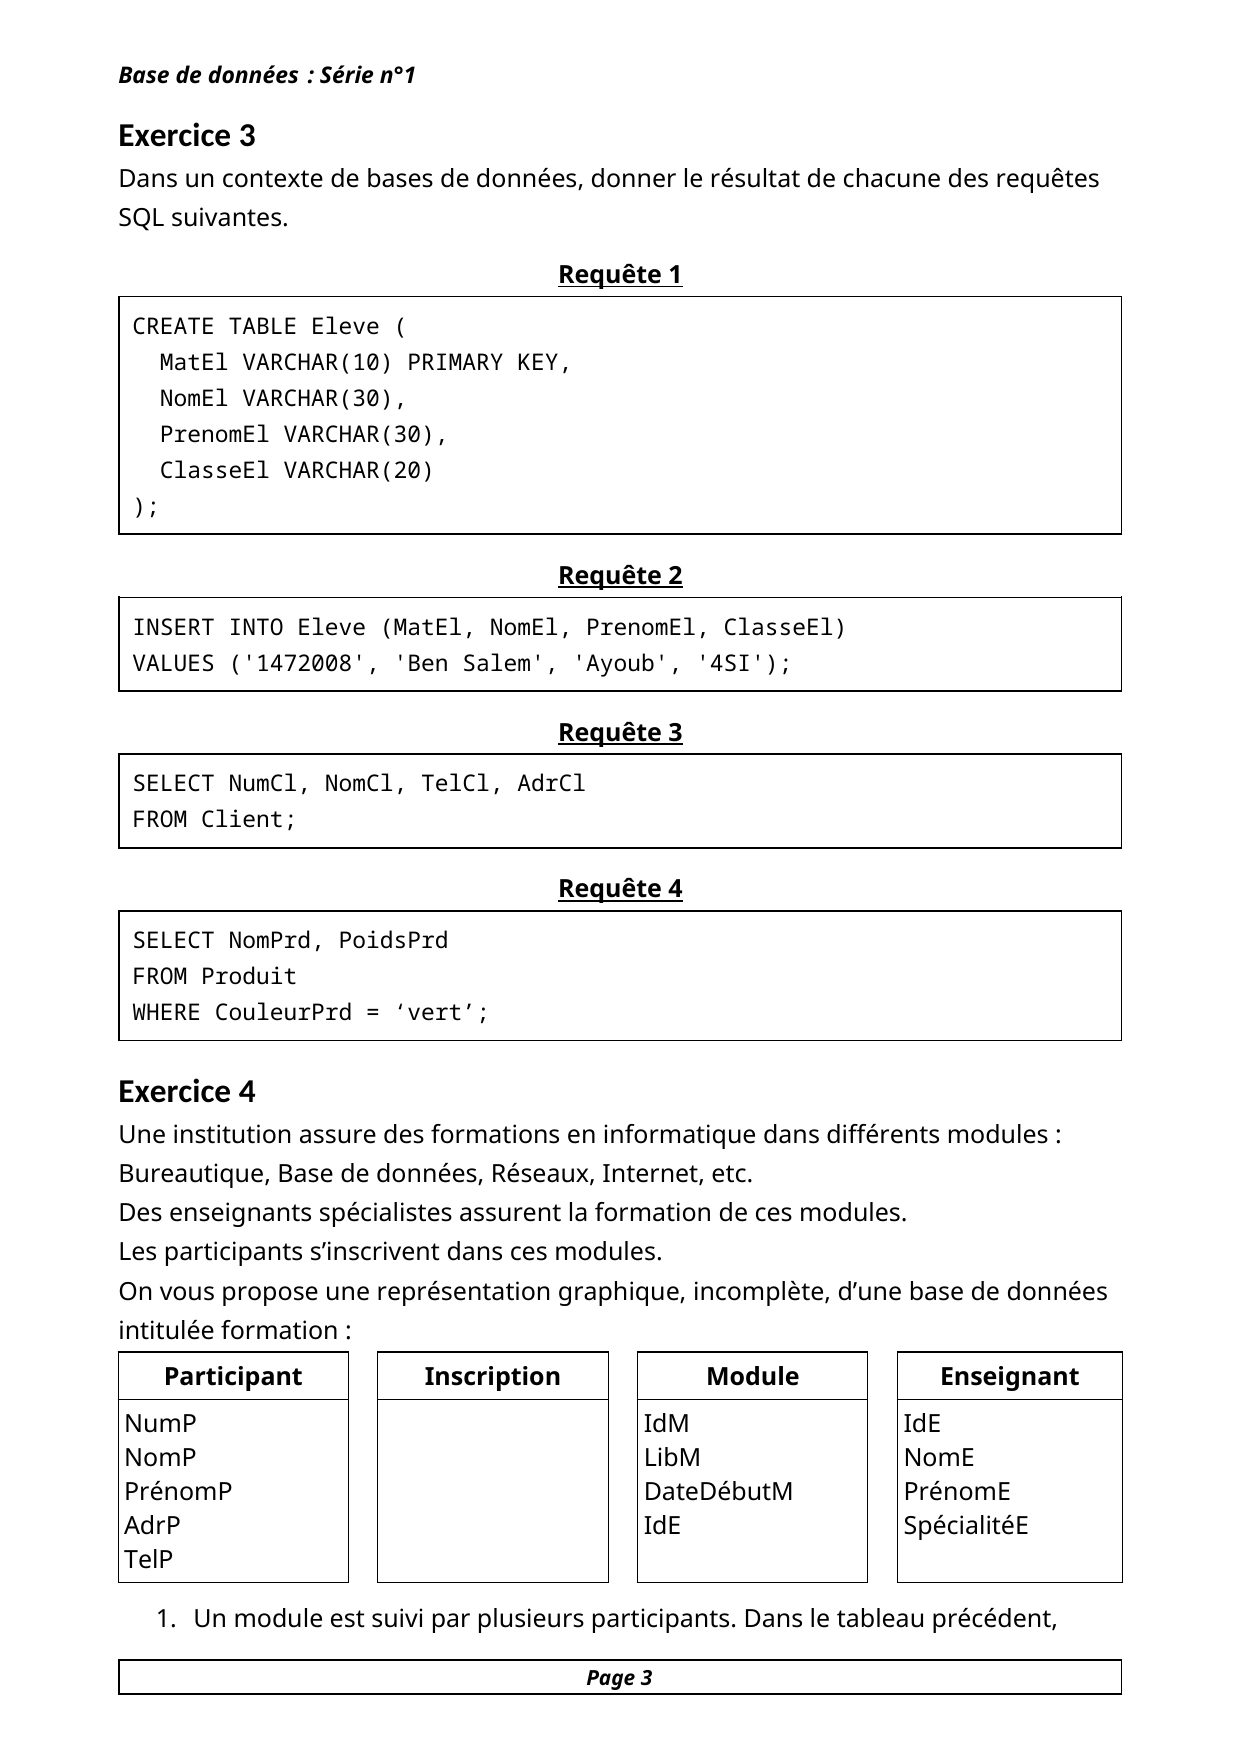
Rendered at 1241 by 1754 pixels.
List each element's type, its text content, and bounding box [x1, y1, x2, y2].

text ClasseEl VARCHAR(20) [120, 439, 1121, 476]
text Dans un contexte de bases de données, donner le résultat de chacune des requêtes SQL suivantes. [118, 161, 1122, 234]
text Une institution assure des formations en informatique dans différents modules : Bureautique, Base de données, Réseaux, Internet, etc. [118, 1116, 1122, 1190]
table_header Inscription [378, 1353, 608, 1398]
text CREATE TABLE Eleve ( [120, 297, 1121, 332]
text Les participants s’inscrivent dans ces modules. [118, 1234, 1122, 1268]
table_header Participant [119, 1353, 348, 1398]
text FROM Produit [120, 946, 1121, 982]
table_cell [349, 1399, 377, 1582]
table_cell IdE NomE PrénomE SpécialitéE [898, 1400, 1122, 1582]
table_header Enseignant [898, 1353, 1122, 1398]
text MatEl VARCHAR(10) PRIMARY KEY, [120, 332, 1121, 368]
table_cell [868, 1399, 897, 1582]
table_header Module [638, 1353, 867, 1398]
text NomEl VARCHAR(30), [120, 368, 1121, 404]
text Requête 1 [118, 257, 1122, 291]
text Requête 3 [118, 714, 1122, 748]
text ); [120, 476, 1121, 533]
text Requête 2 [118, 557, 1122, 591]
table_header [609, 1351, 637, 1398]
text SELECT NomPrd, PoidsPrd [120, 912, 1121, 946]
text WHERE CouleurPrd = ‘vert’; [120, 982, 1121, 1040]
text Des enseignants spécialistes assurent la formation de ces modules. [118, 1195, 1122, 1229]
text PrenomEl VARCHAR(30), [120, 404, 1121, 439]
table_header [349, 1351, 377, 1398]
text Requête 4 [118, 871, 1122, 905]
text VALUES ('1472008', 'Ben Salem', 'Ayoub', '4SI'); [120, 632, 1121, 690]
text INSERT INTO Eleve (MatEl, NomEl, PrenomEl, ClasseEl) [120, 598, 1121, 632]
text On vous propose une représentation graphique, incomplète, d’une base de données intitulée formation : [118, 1273, 1122, 1346]
list Un module est suivi par plusieurs participants. Dans le tableau précédent, [156, 1600, 1122, 1634]
table_cell [378, 1400, 608, 1582]
text SELECT NumCl, NomCl, TelCl, AdrCl [120, 755, 1121, 789]
table_cell NumP NomP PrénomP AdrP TelP [119, 1400, 348, 1582]
text FROM Client; [120, 789, 1121, 847]
table_cell [609, 1399, 637, 1582]
subtitle Exercice 3 [118, 114, 1122, 155]
table_header [868, 1351, 897, 1398]
table_cell IdM LibM DateDébutM IdE [638, 1400, 867, 1582]
subtitle Exercice 4 [118, 1070, 1122, 1111]
